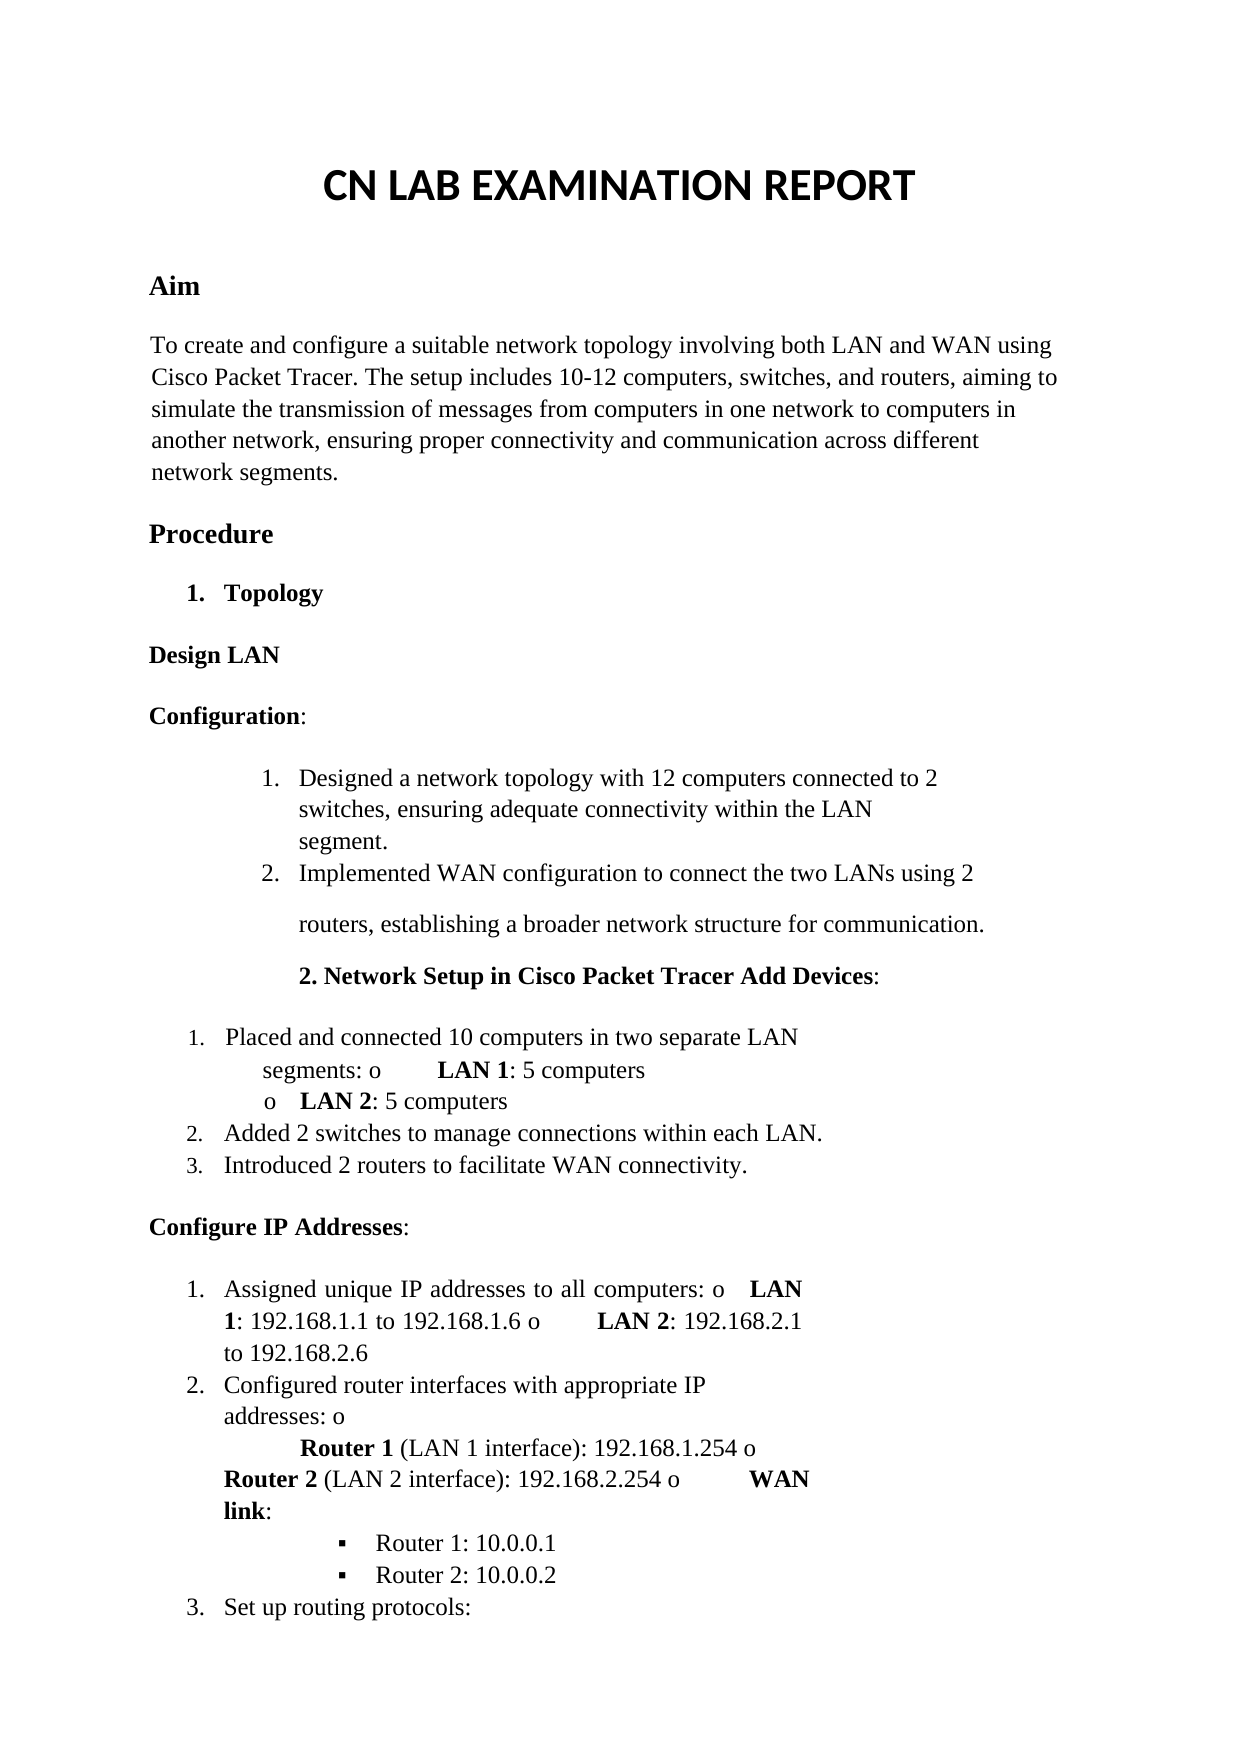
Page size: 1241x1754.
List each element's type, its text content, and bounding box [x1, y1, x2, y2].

subtitle Topology Design LAN Configuration: [148, 578, 401, 729]
list Added 2 switches to manage connections within each LAN. [186, 1118, 1107, 1147]
list Introduced 2 routers to facilitate WAN connectivity. [186, 1150, 1107, 1179]
list Set up routing protocols: [186, 1592, 1107, 1621]
list Assigned unique IP addresses to all computers: o LAN 1: 192.168.1.1 to 192.168.1.6 o LAN 2: 192.168.2.1 to 192.168.2.6 [186, 1274, 802, 1366]
list Router 2: 10.0.0.2 [338, 1560, 1107, 1589]
list Designed a network topology with 12 computers connected to 2 switches, ensuring adequate connectivity within the LAN segment. [261, 763, 967, 854]
list Configured router interfaces with appropriate IP addresses: o Router 1 (LAN 1 interface): 192.168.1.254 o Router 2 (LAN 2 interface): 192.168.2.254 o WAN link: [186, 1370, 813, 1525]
text o LAN 2: 5 computers [263, 1087, 1107, 1115]
title CN LAB EXAMINATION REPORT [323, 156, 915, 212]
list Implemented WAN configuration to connect the two LANs using 2 routers, establishing a broader network structure for communication. 2. Network Setup in Cisco Packet Tracer Add Devices: [261, 858, 1009, 990]
subtitle Aim [148, 269, 204, 302]
text To create and configure a suitable network topology involving both LAN and WAN using Cisco Packet Tracer. The setup includes 10-12 computers, switches, and routers, aiming to simulate the transmission of messages from computers in one network to computers in another network, ensuring proper connectivity and communication across different network segments. [150, 331, 1067, 486]
list Placed and connected 10 computers in two separate LAN segments: o LAN 1: 5 computers [188, 1022, 903, 1083]
subtitle Procedure [148, 517, 1107, 550]
list Router 1: 10.0.0.1 [338, 1528, 1107, 1556]
subtitle Configure IP Addresses: [148, 1212, 1107, 1241]
